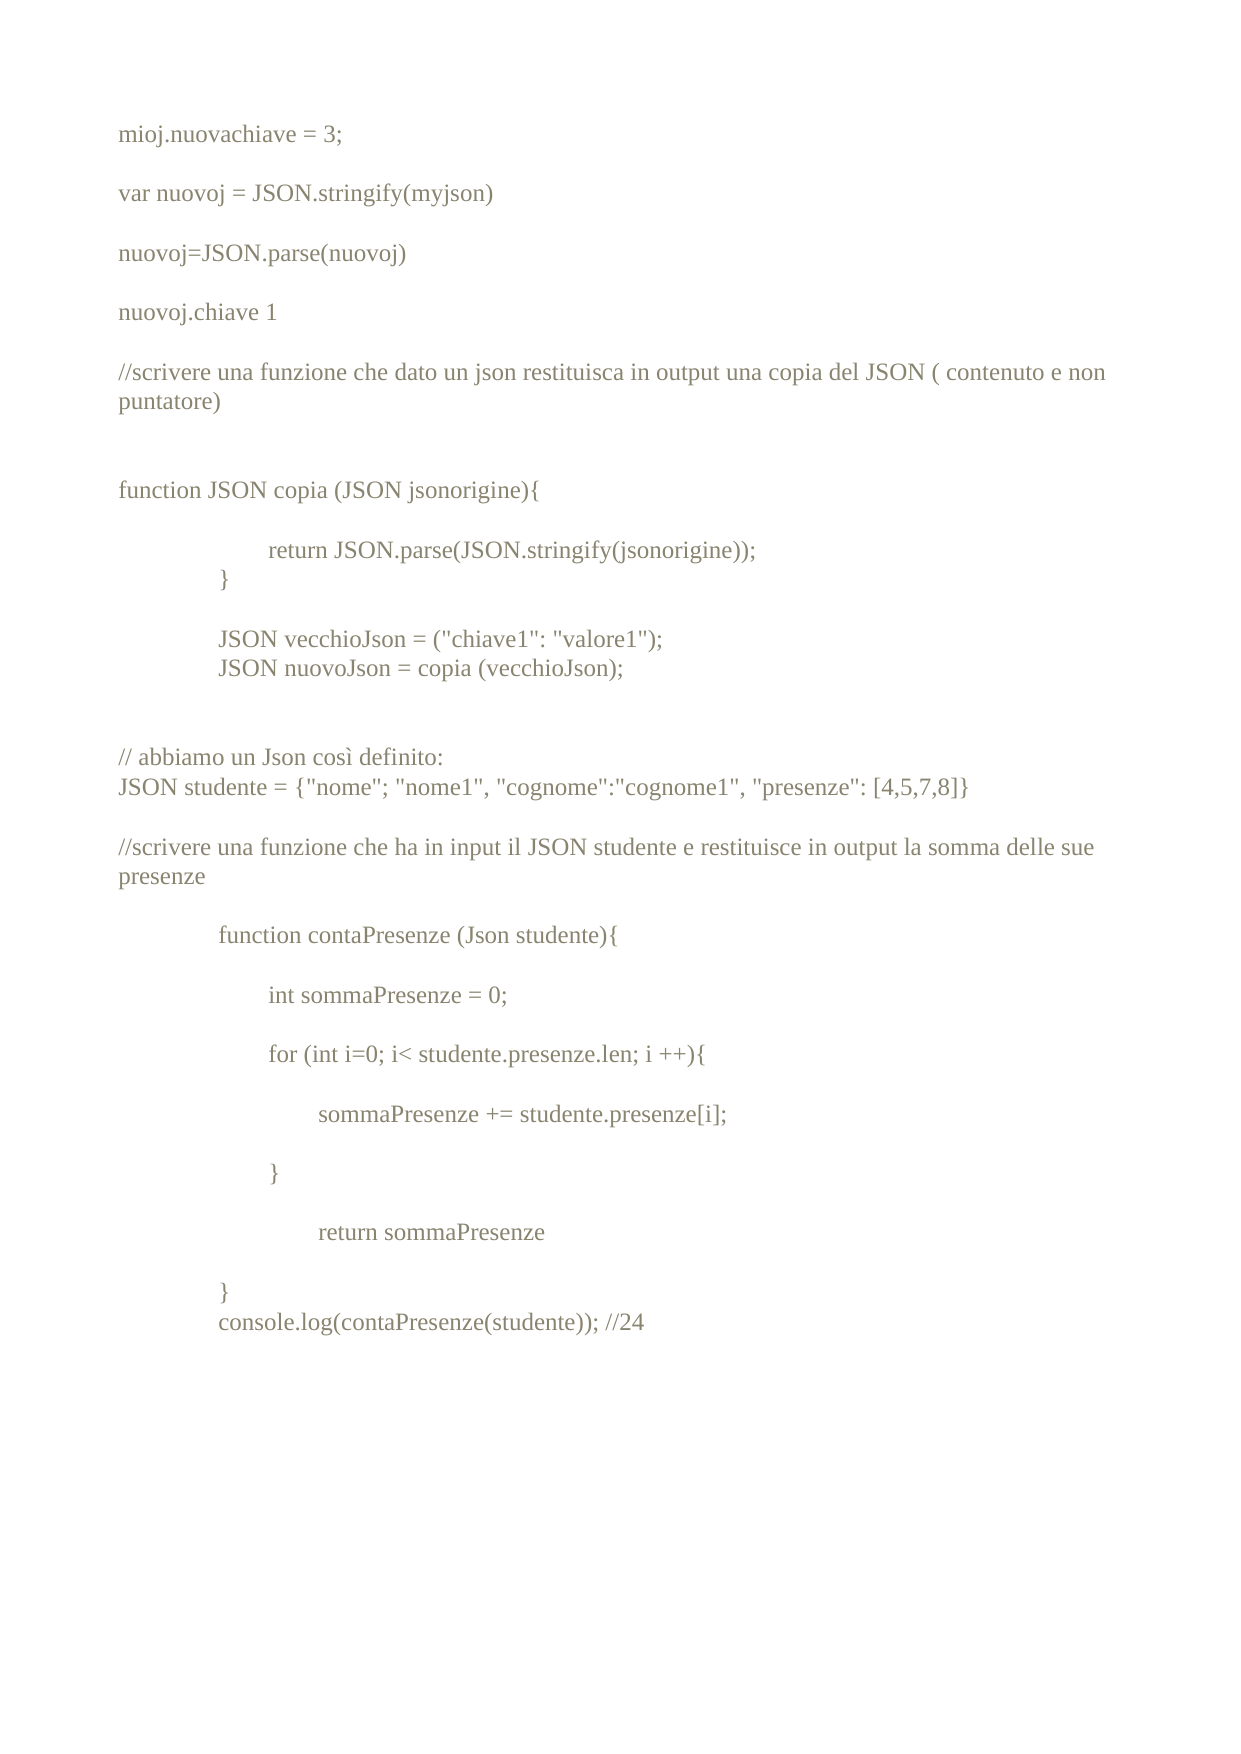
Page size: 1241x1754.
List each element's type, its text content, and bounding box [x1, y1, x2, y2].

text function JSON copia (JSON jsonorigine){ [118, 474, 1122, 504]
text } [118, 1276, 1122, 1306]
text return JSON.parse(JSON.stringify(jsonorigine)); [118, 534, 1122, 563]
text return sommaPresenze [118, 1217, 1122, 1246]
text JSON nuovoJson = copia (vecchioJson); [118, 652, 1122, 682]
text nuovoj.chiave 1 [118, 296, 1122, 326]
text nuovoj=JSON.parse(nuovoj) [118, 237, 1122, 267]
text } [118, 1157, 1122, 1187]
text for (int i=0; i< studente.presenze.len; i ++){ [118, 1038, 1122, 1068]
text //scrivere una funzione che dato un json restituisca in output una copia del JSON ( contenuto e non puntatore) [118, 356, 1122, 415]
text //scrivere una funzione che ha in input il JSON studente e restituisce in output la somma delle sue presenze [118, 831, 1122, 890]
text function contaPresenze (Json studente){ [118, 920, 1122, 949]
text int sommaPresenze = 0; [118, 979, 1122, 1009]
text mioj.nuovachiave = 3; [118, 118, 1122, 148]
text JSON studente = {"nome"; "nome1", "cognome":"cognome1", "presenze": [4,5,7,8]} [118, 771, 1122, 801]
text console.log(contaPresenze(studente)); //24 [118, 1306, 1122, 1335]
text var nuovoj = JSON.stringify(myjson) [118, 177, 1122, 207]
text JSON vecchioJson = ("chiave1": "valore1"); [118, 623, 1122, 652]
text } [118, 563, 1122, 593]
text // abbiamo un Json così definito: [118, 742, 1122, 771]
text sommaPresenze += studente.presenze[i]; [118, 1098, 1122, 1127]
